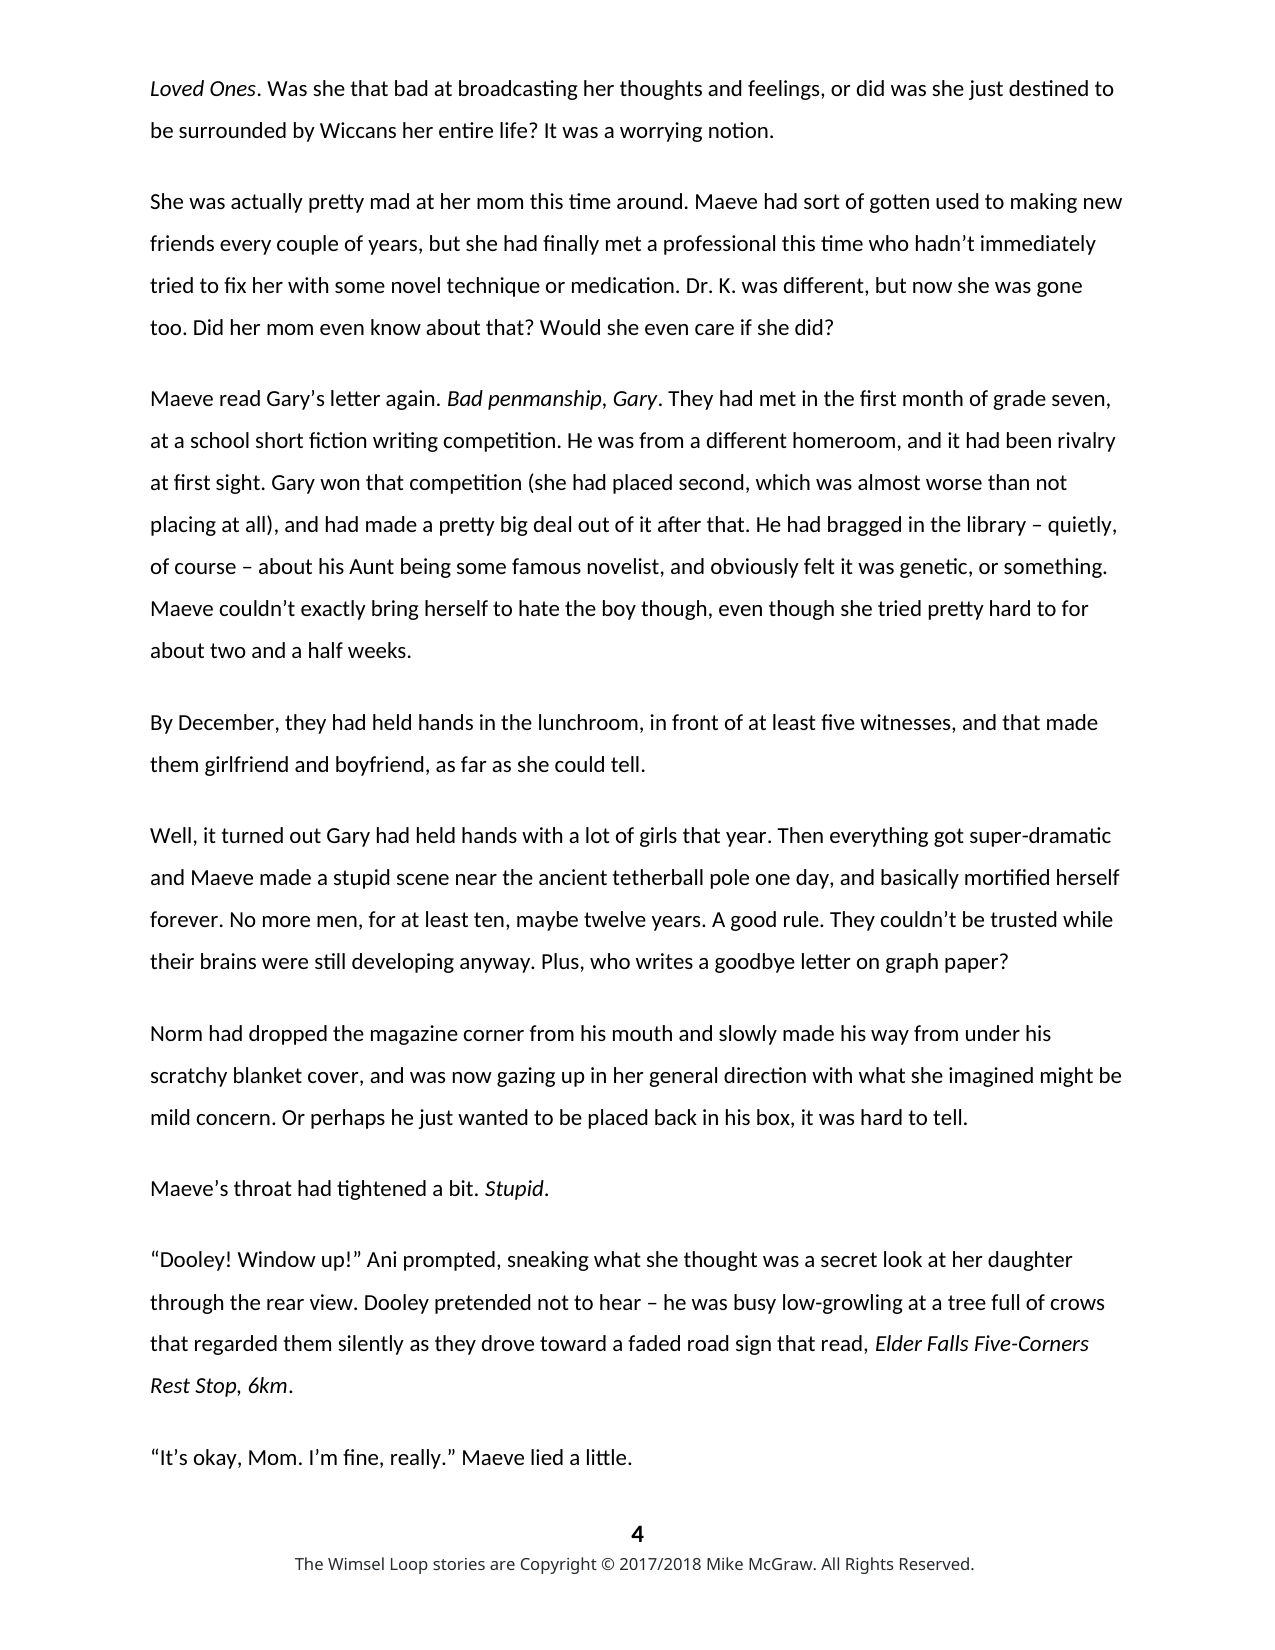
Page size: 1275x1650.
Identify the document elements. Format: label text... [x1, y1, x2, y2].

text She was actually pretty mad at her mom this time around. Maeve had sort of gotten used to making new friends every couple of years, but she had finally met a professional this time who hadn’t immediately tried to fix her with some novel technique or medication. Dr. K. was different, but now she was gone too. Did her mom even know about that? Would she even care if she did? [150, 187, 1125, 341]
text “Dooley! Window up!” Ani prompted, sneaking what she thought was a secret look at her daughter through the rear view. Dooley pretended not to hear – he was busy low-growling at a tree full of crows that regarded them silently as they drove toward a faded road sign that read, Elder Falls Five-Corners Rest Stop, 6km. [150, 1246, 1125, 1399]
text By December, they had held hands in the lunchroom, in front of at least five witnesses, and that made them girlfriend and boyfriend, as far as she could tell. [150, 708, 1125, 778]
text Maeve read Gary’s letter again. Bad penmanship, Gary. They had met in the first month of grade seven, at a school short fiction writing competition. He was from a different homeroom, and it had been rivalry at first sight. Gary won that competition (she had placed second, which was almost worse than not placing at all), and had made a pretty big deal out of it after that. He had bragged in the library – quietly, of course – about his Aunt being some famous novelist, and obviously felt it was genetic, or something. Maeve couldn’t exactly bring herself to hate the boy though, even though she tried pretty hard to for about two and a half weeks. [150, 384, 1125, 664]
text Loved Ones. Was she that bad at broadcasting her thoughts and feelings, or did was she just destined to be surrounded by Wiccans her entire life? It was a worrying notion. [150, 74, 1125, 144]
text “It’s okay, Mom. I’m fine, really.” Maeve lied a little. [150, 1443, 1125, 1471]
text Maeve’s throat had tightened a bit. Stupid. [150, 1174, 1125, 1202]
text Norm had dropped the magazine corner from his mouth and slowly made his way from under his scratchy blanket cover, and was now gazing up in her general direction with what she imagined might be mild concern. Or perhaps he just wanted to be placed back in his box, it was hard to tell. [150, 1019, 1125, 1131]
text Well, it turned out Gary had held hands with a lot of girls that year. Then everything got super-dramatic and Maeve made a stupid scene near the ancient tetherball pole one day, and basically mortified herself forever. No more men, for at least ten, maybe twelve years. A good rule. They couldn’t be trusted while their brains were still developing anyway. Plus, who writes a goodbye letter on graph paper? [150, 821, 1125, 975]
